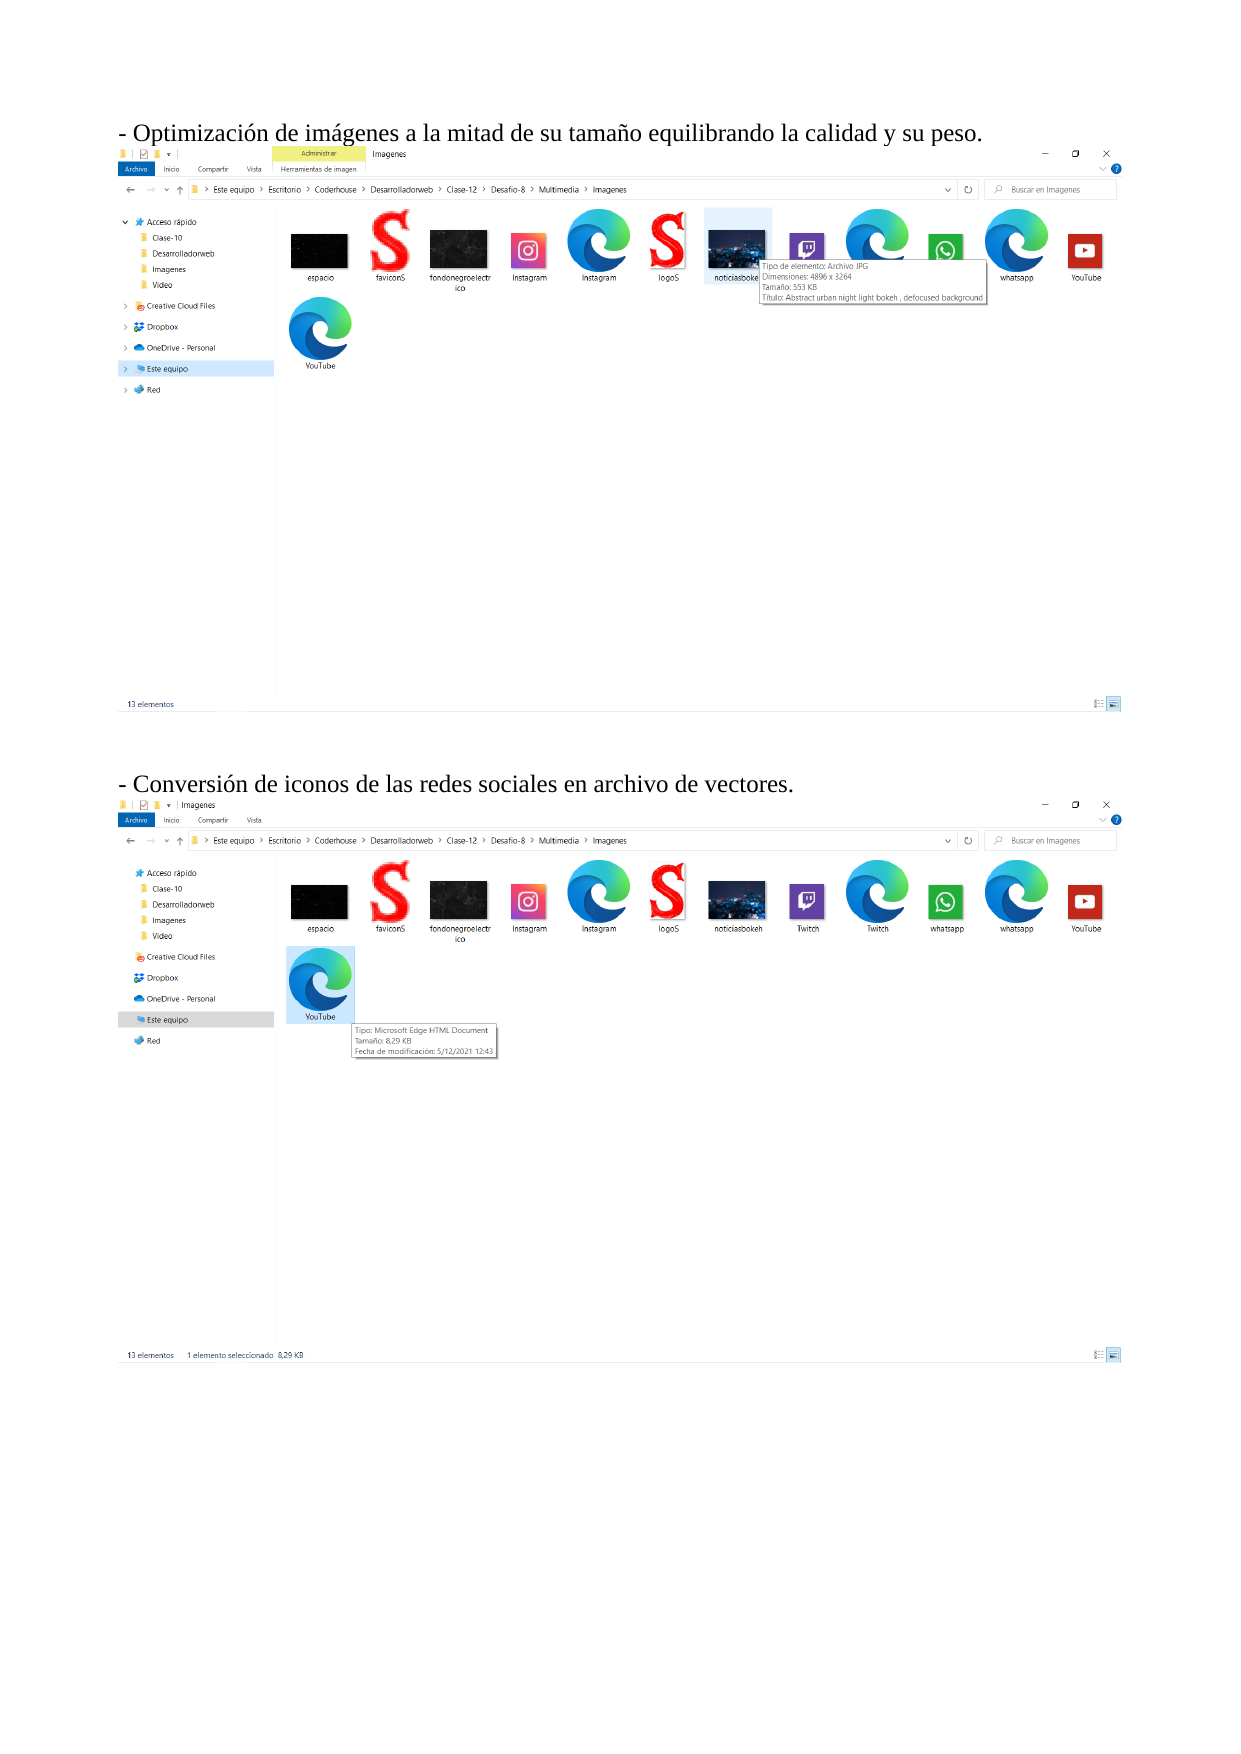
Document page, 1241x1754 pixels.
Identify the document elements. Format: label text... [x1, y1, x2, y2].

text - Optimización de imágenes a la mitad de su tamaño equilibrando la calidad y su peso. [118, 118, 1122, 146]
text - Conversión de iconos de las redes sociales en archivo de vectores. [118, 769, 1122, 797]
picture [118, 797, 1123, 1363]
picture [118, 146, 1123, 712]
